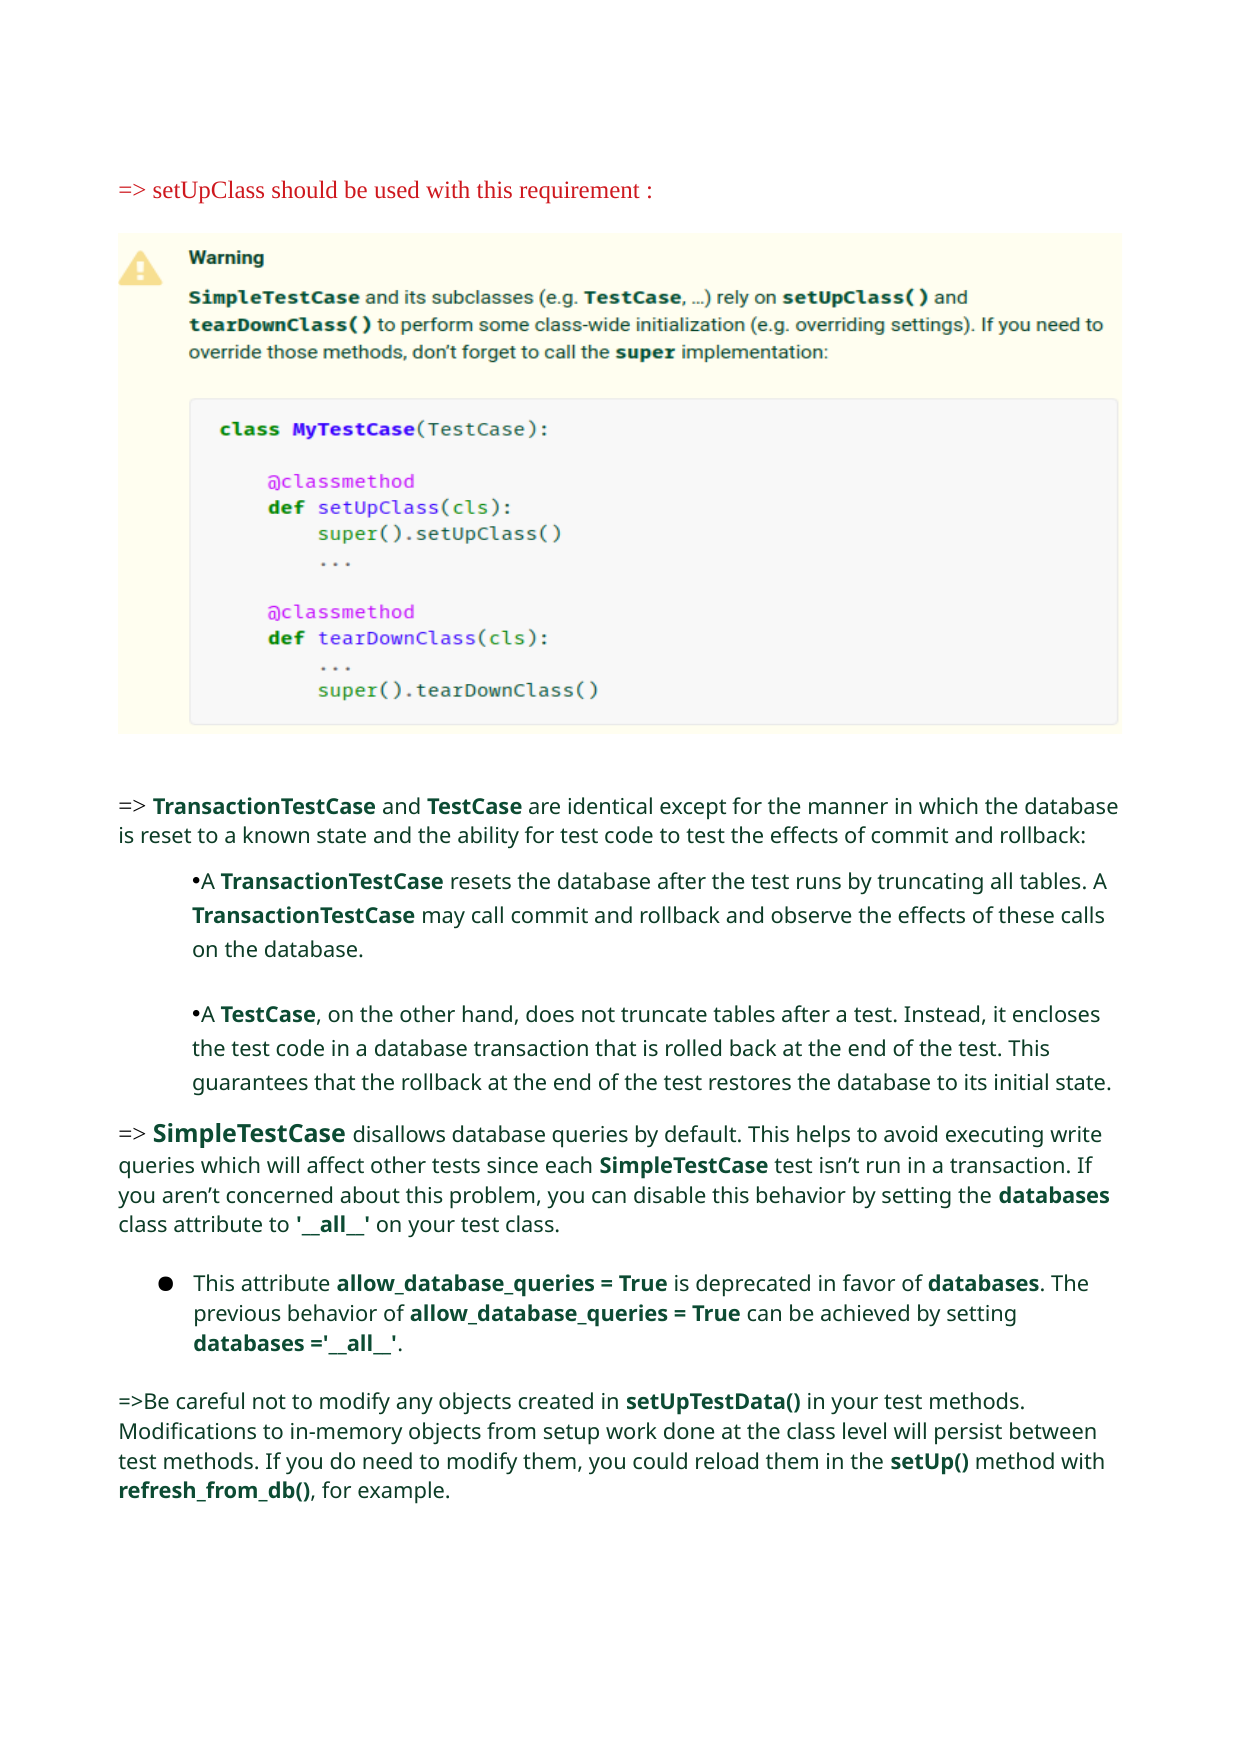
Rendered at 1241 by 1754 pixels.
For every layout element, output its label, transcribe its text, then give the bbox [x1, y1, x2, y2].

list A TransactionTestCase resets the database after the test runs by truncating all tables. A TransactionTestCase may call commit and rollback and observe the effects of these calls on the database. [118, 866, 1122, 964]
text => TransactionTestCase and TestCase are identical except for the manner in which the database is reset to a known state and the ability for test code to test the effects of commit and rollback: [118, 791, 1122, 850]
text => SimpleTestCase disallows database queries by default. This helps to avoid executing write queries which will affect other tests since each SimpleTestCase test isn’t run in a transaction. If you aren’t concerned about this problem, you can disable this behavior by setting the databases class attribute to '__all__' on your test class. [118, 1116, 1122, 1239]
list This attribute allow_database_queries = True is deprecated in favor of databases. The previous behavior of allow_database_queries = True can be achieved by setting databases ='__all__'. [156, 1268, 1122, 1357]
list A TestCase, on the other hand, does not truncate tables after a test. Instead, it encloses the test code in a database transaction that is rolled back at the end of the test. This guarantees that the rollback at the end of the test restores the database to its initial state. [118, 999, 1122, 1097]
text =>Be careful not to modify any objects created in setUpTestData() in your test methods. Modifications to in-memory objects from setup work done at the class level will persist between test methods. If you do need to modify them, you could reload them in the setUp() method with refresh_from_db(), for example. [118, 1386, 1122, 1505]
picture [118, 233, 1123, 734]
text => setUpClass should be used with this requirement : [118, 176, 1122, 204]
